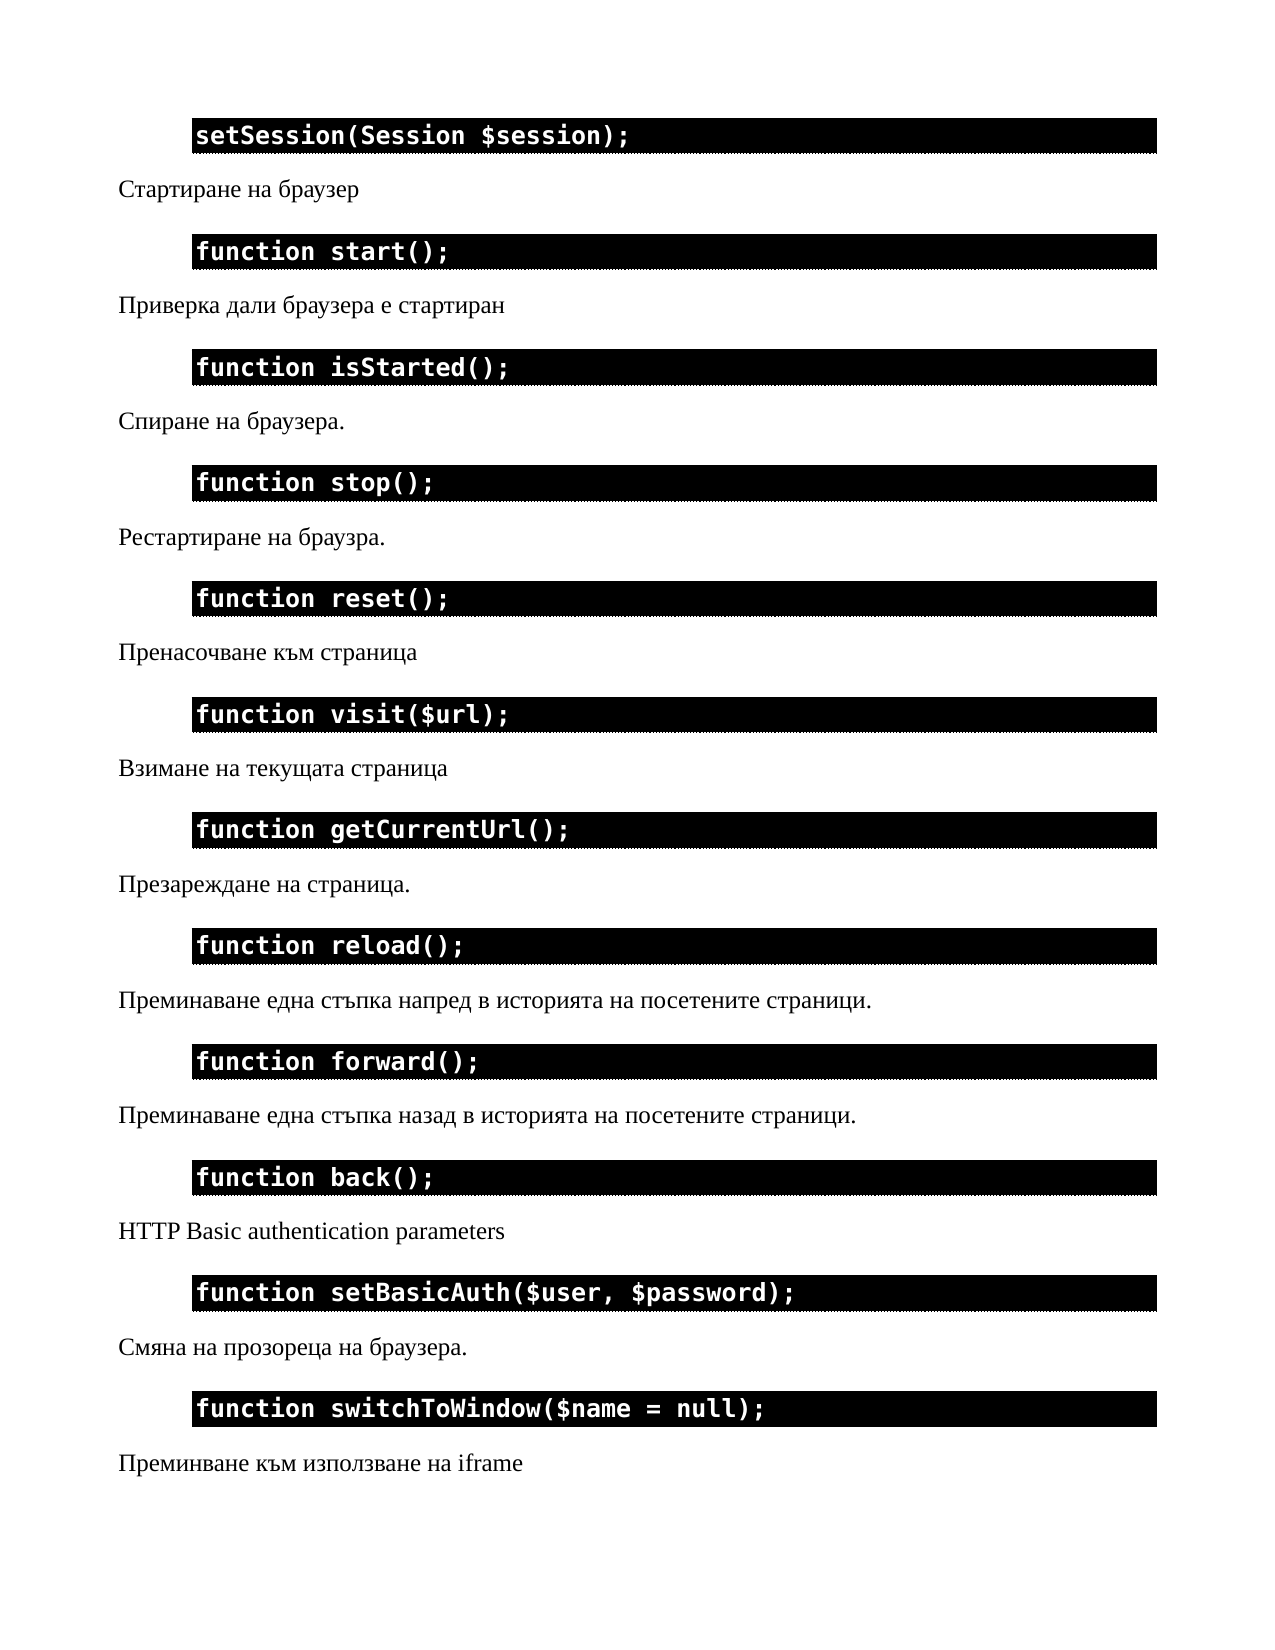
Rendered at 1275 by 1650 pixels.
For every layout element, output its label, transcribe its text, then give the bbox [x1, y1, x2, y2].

text function setBasicAuth($user, $password); [192, 1275, 1157, 1311]
text function stop(); [192, 465, 1157, 501]
text function getCurrentUrl(); [192, 812, 1157, 848]
text Пренасочване към страница [118, 637, 1157, 666]
text function forward(); [192, 1044, 1157, 1079]
text Презареждане на страница. [118, 869, 1157, 898]
text function reset(); [192, 581, 1157, 616]
text Преминване към използване на iframe [118, 1448, 1157, 1476]
text Приверка дали браузера е стартиран [118, 290, 1157, 319]
text function switchToWindow($name = null); [192, 1391, 1157, 1427]
text Преминаване една стъпка напред в историята на посетените страници. [118, 985, 1157, 1013]
text function visit($url); [192, 697, 1157, 732]
text Спиране на браузера. [118, 406, 1157, 435]
text function isStarted(); [192, 349, 1157, 385]
text function reload(); [192, 928, 1157, 964]
text setSession(Session $session); [192, 118, 1157, 153]
text Рестартиране на браузра. [118, 522, 1157, 551]
text Смяна на прозореца на браузера. [118, 1332, 1157, 1361]
text Стартиране на браузер [118, 174, 1157, 203]
text function start(); [192, 234, 1157, 269]
text HTTP Basic authentication parameters [118, 1216, 1157, 1245]
text function back(); [192, 1160, 1157, 1195]
text Взимане на текущата страница [118, 753, 1157, 782]
text Преминаване една стъпка назад в историята на посетените страници. [118, 1100, 1157, 1129]
